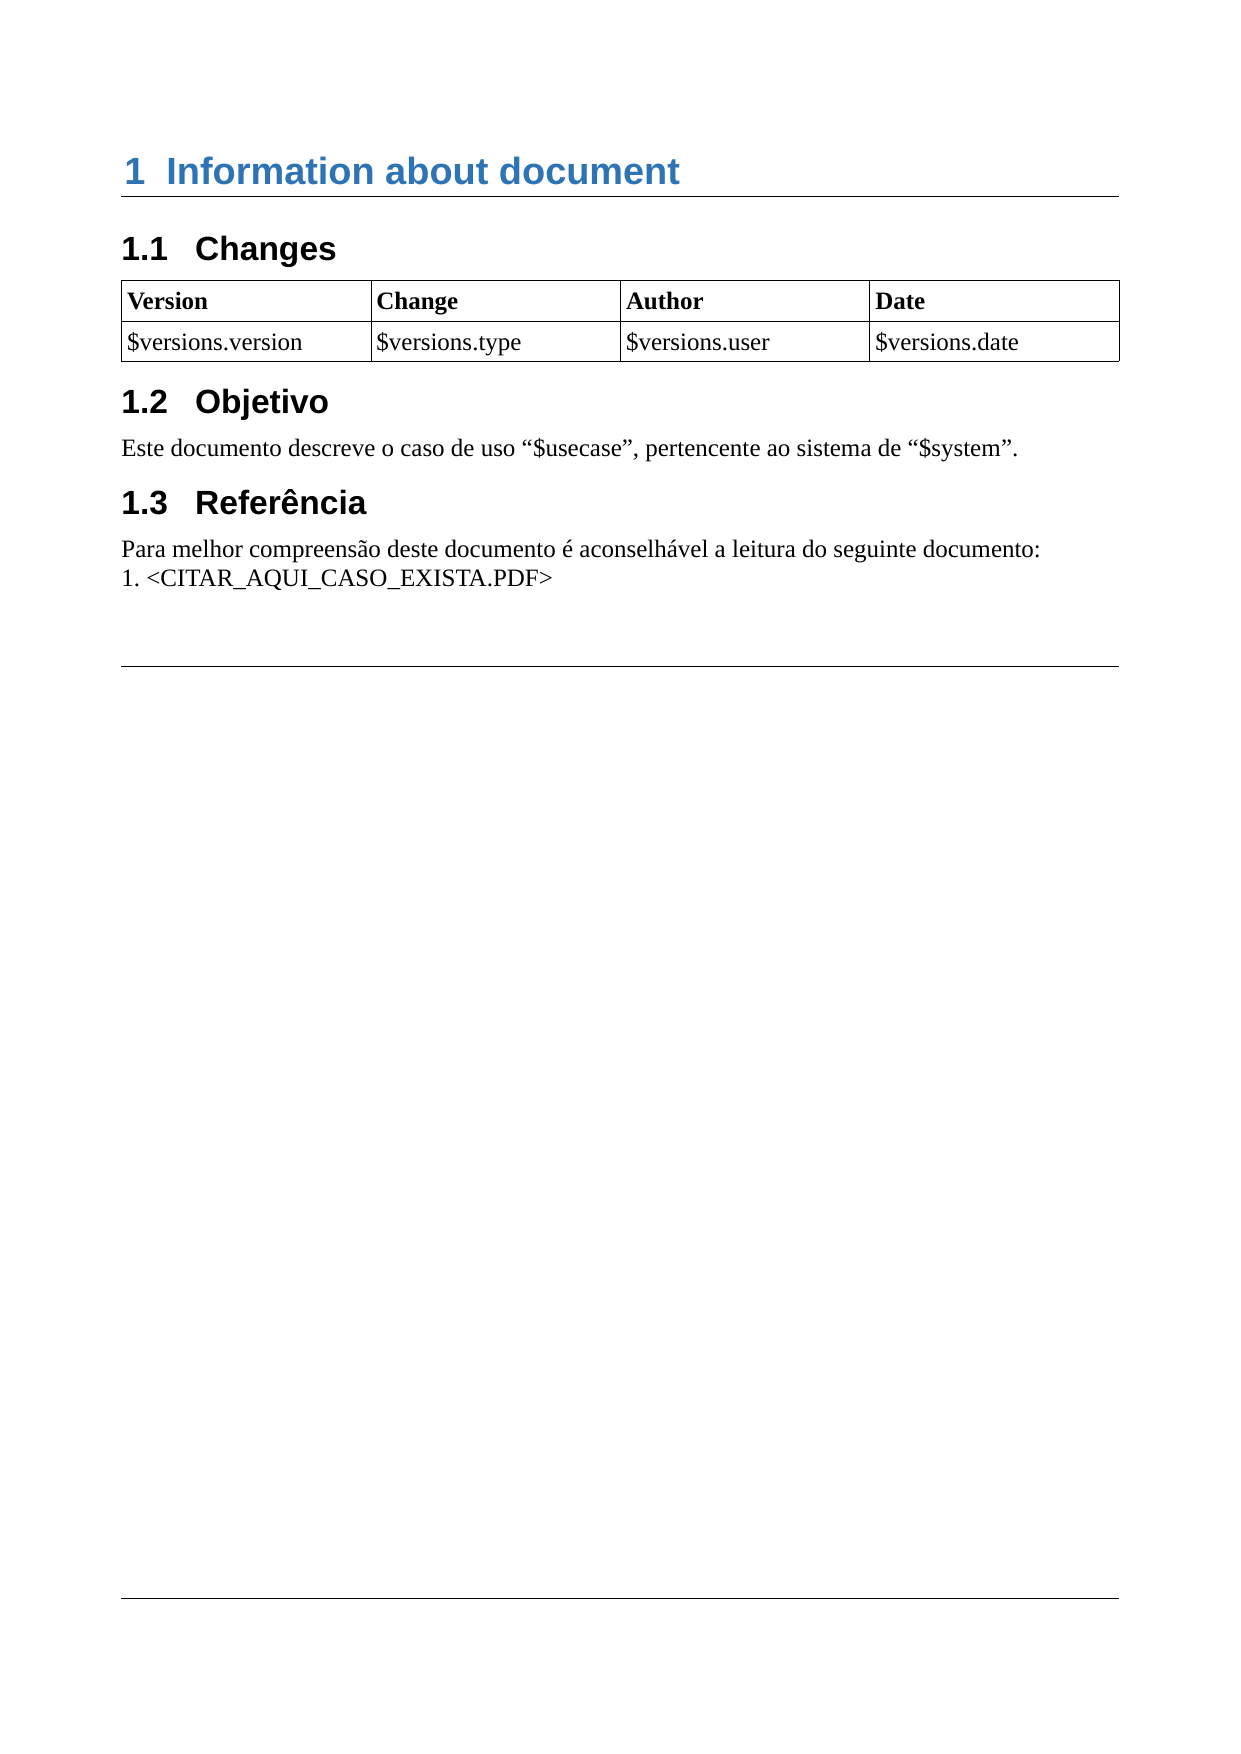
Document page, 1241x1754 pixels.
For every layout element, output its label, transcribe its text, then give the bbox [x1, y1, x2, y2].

text 1. <CITAR_AQUI_CASO_EXISTA.PDF> [121, 563, 1119, 591]
table_header Version [122, 281, 371, 321]
table_cell $versions.date [870, 322, 1119, 361]
subtitle Objetivo [121, 382, 1119, 421]
text Este documento descreve o caso de uso “$usecase”, pertencente ao sistema de “$system”. [121, 433, 1119, 462]
subtitle Referência [121, 483, 1119, 521]
table_cell $versions.user [621, 322, 869, 361]
table_cell $versions.type [372, 322, 620, 361]
text Para melhor compreensão deste documento é aconselhável a leitura do seguinte documento: [121, 534, 1119, 563]
table_cell $versions.version [122, 322, 371, 361]
table_header Author [621, 281, 869, 321]
subtitle Changes [121, 229, 1119, 268]
subtitle Information about document [121, 146, 1119, 196]
table_header Change [372, 281, 620, 321]
table_header Date [870, 281, 1119, 321]
